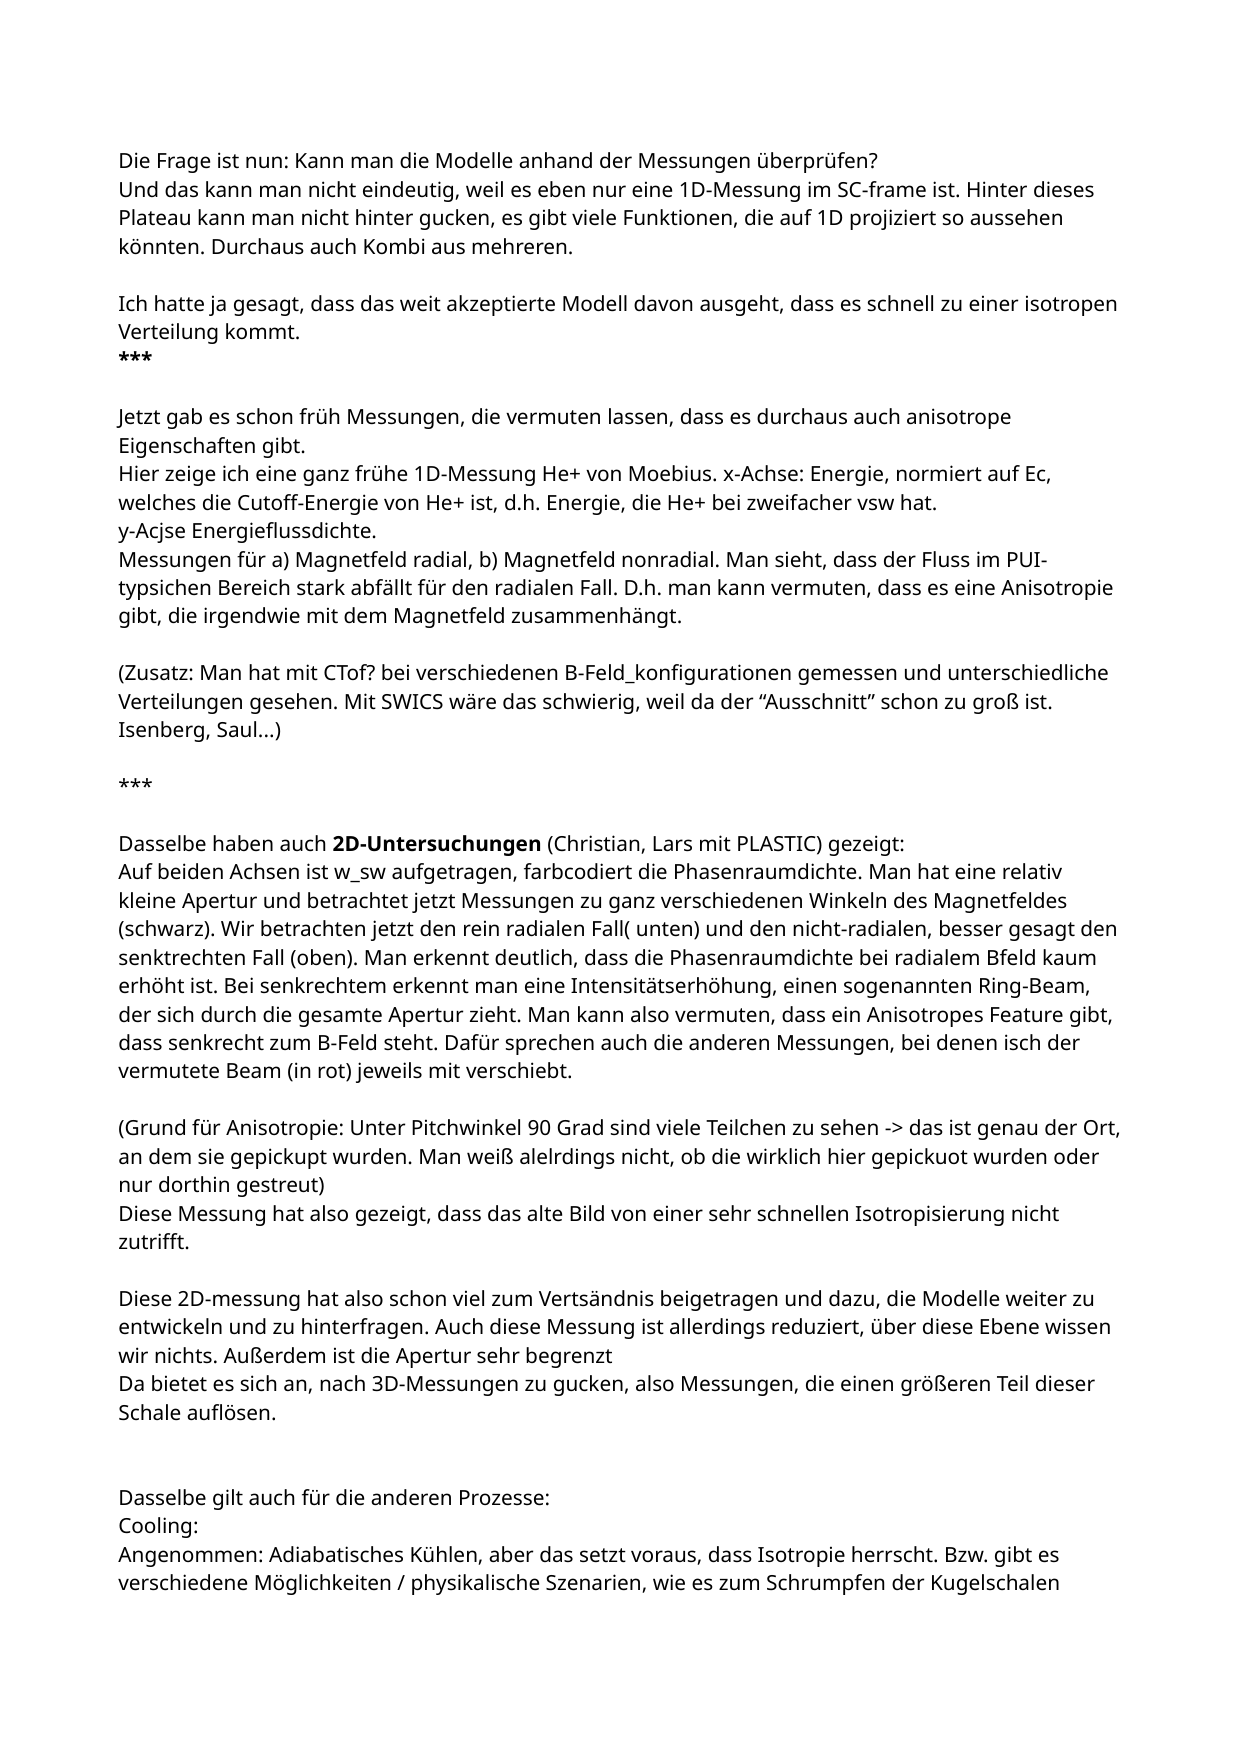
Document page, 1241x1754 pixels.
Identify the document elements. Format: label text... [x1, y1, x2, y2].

text (Zusatz: Man hat mit CTof? bei verschiedenen B-Feld_konfigurationen gemessen und unterschiedliche Verteilungen gesehen. Mit SWICS wäre das schwierig, weil da der “Ausschnitt” schon zu groß ist. Isenberg, Saul...) [118, 658, 1122, 744]
text Messungen für a) Magnetfeld radial, b) Magnetfeld nonradial. Man sieht, dass der Fluss im PUI-typsichen Bereich stark abfällt für den radialen Fall. D.h. man kann vermuten, dass es eine Anisotropie gibt, die irgendwie mit dem Magnetfeld zusammenhängt. [118, 545, 1122, 630]
text Hier zeige ich eine ganz frühe 1D-Messung He+ von Moebius. x-Achse: Energie, normiert auf Ec, welches die Cutoff-Energie von He+ ist, d.h. Energie, die He+ bei zweifacher vsw hat. [118, 459, 1122, 516]
text Ich hatte ja gesagt, dass das weit akzeptierte Modell davon ausgeht, dass es schnell zu einer isotropen Verteilung kommt. [118, 289, 1122, 346]
text (Grund für Anisotropie: Unter Pitchwinkel 90 Grad sind viele Teilchen zu sehen -> das ist genau der Ort, an dem sie gepickupt wurden. Man weiß alelrdings nicht, ob die wirklich hier gepickuot wurden oder nur dorthin gestreut) [118, 1113, 1122, 1199]
text Cooling: [118, 1512, 1122, 1540]
text Dasselbe haben auch 2D-Untersuchungen (Christian, Lars mit PLASTIC) gezeigt: [118, 829, 1122, 857]
text *** [118, 346, 1122, 374]
text Da bietet es sich an, nach 3D-Messungen zu gucken, also Messungen, die einen größeren Teil dieser Schale auflösen. [118, 1369, 1122, 1426]
text Diese Messung hat also gezeigt, dass das alte Bild von einer sehr schnellen Isotropisierung nicht zutrifft. [118, 1199, 1122, 1256]
text Die Frage ist nun: Kann man die Modelle anhand der Messungen überprüfen? [118, 147, 1122, 175]
text Diese 2D-messung hat also schon viel zum Vertsändnis beigetragen und dazu, die Modelle weiter zu entwickeln und zu hinterfragen. Auch diese Messung ist allerdings reduziert, über diese Ebene wissen wir nichts. Außerdem ist die Apertur sehr begrenzt [118, 1284, 1122, 1369]
text Jetzt gab es schon früh Messungen, die vermuten lassen, dass es durchaus auch anisotrope Eigenschaften gibt. [118, 402, 1122, 459]
text Dasselbe gilt auch für die anderen Prozesse: [118, 1483, 1122, 1512]
text Auf beiden Achsen ist w_sw aufgetragen, farbcodiert die Phasenraumdichte. Man hat eine relativ kleine Apertur und betrachtet jetzt Messungen zu ganz verschiedenen Winkeln des Magnetfeldes (schwarz). Wir betrachten jetzt den rein radialen Fall( unten) und den nicht-radialen, besser gesagt den senktrechten Fall (oben). Man erkennt deutlich, dass die Phasenraumdichte bei radialem Bfeld kaum erhöht ist. Bei senkrechtem erkennt man eine Intensitätserhöhung, einen sogenannten Ring-Beam, der sich durch die gesamte Apertur zieht. Man kann also vermuten, dass ein Anisotropes Feature gibt, dass senkrecht zum B-Feld steht. Dafür sprechen auch die anderen Messungen, bei denen isch der vermutete Beam (in rot) jeweils mit verschiebt. [118, 857, 1122, 1085]
text *** [118, 772, 1122, 801]
text Und das kann man nicht eindeutig, weil es eben nur eine 1D-Messung im SC-frame ist. Hinter dieses Plateau kann man nicht hinter gucken, es gibt viele Funktionen, die auf 1D projiziert so aussehen könnten. Durchaus auch Kombi aus mehreren. [118, 175, 1122, 260]
text Angenommen: Adiabatisches Kühlen, aber das setzt voraus, dass Isotropie herrscht. Bzw. gibt es verschiedene Möglichkeiten / physikalische Szenarien, wie es zum Schrumpfen der Kugelschalen [118, 1540, 1122, 1597]
text y-Acjse Energieflussdichte. [118, 516, 1122, 545]
